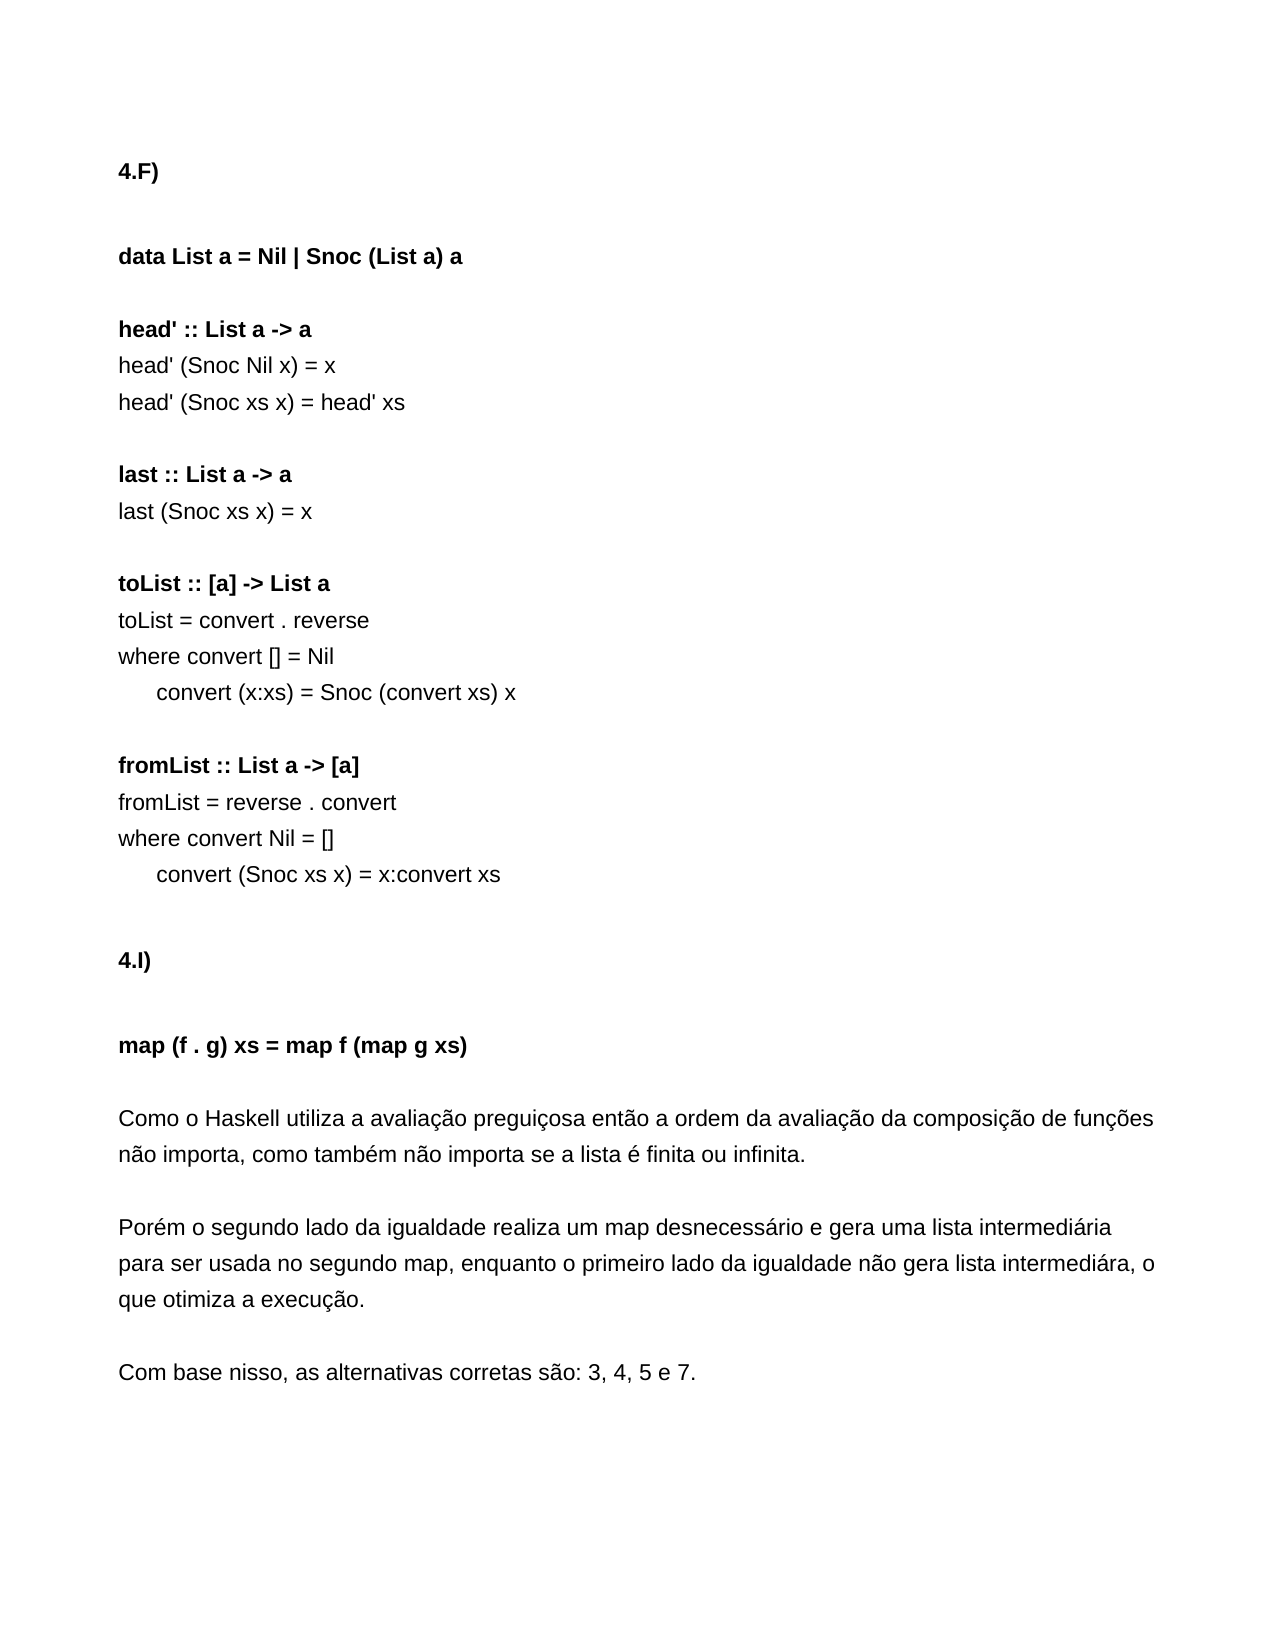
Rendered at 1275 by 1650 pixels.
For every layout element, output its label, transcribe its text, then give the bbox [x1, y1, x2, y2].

text Como o Haskell utiliza a avaliação preguiçosa então a ordem da avaliação da composição de funções não importa, como também não importa se a lista é finita ou infinita. [118, 1105, 1157, 1167]
text fromList :: List a -> [a] [118, 752, 1157, 778]
text head' :: List a -> a [118, 316, 1157, 342]
text 4.F) [118, 158, 1157, 184]
text toList = convert . reverse [118, 607, 1157, 633]
text where convert [] = Nil [118, 643, 1157, 669]
text last (Snoc xs x) = x [118, 498, 1157, 524]
text toList :: [a] -> List a [118, 570, 1157, 597]
text Porém o segundo lado da igualdade realiza um map desnecessário e gera uma lista intermediária para ser usada no segundo map, enquanto o primeiro lado da igualdade não gera lista intermediára, o que otimiza a execução. [118, 1214, 1157, 1313]
text 4.I) [118, 947, 1157, 973]
text map (f . g) xs = map f (map g xs) [118, 1032, 1157, 1058]
text fromList = reverse . convert [118, 788, 1157, 815]
text head' (Snoc xs x) = head' xs [118, 388, 1157, 415]
text where convert Nil = [] [118, 825, 1157, 851]
text data List a = Nil | Snoc (List a) a [118, 243, 1157, 269]
text head' (Snoc Nil x) = x [118, 352, 1157, 378]
text Com base nisso, as alternativas corretas são: 3, 4, 5 e 7. [118, 1359, 1157, 1386]
text convert (x:xs) = Snoc (convert xs) x [118, 679, 1157, 706]
text convert (Snoc xs x) = x:convert xs [118, 861, 1157, 887]
text last :: List a -> a [118, 461, 1157, 488]
